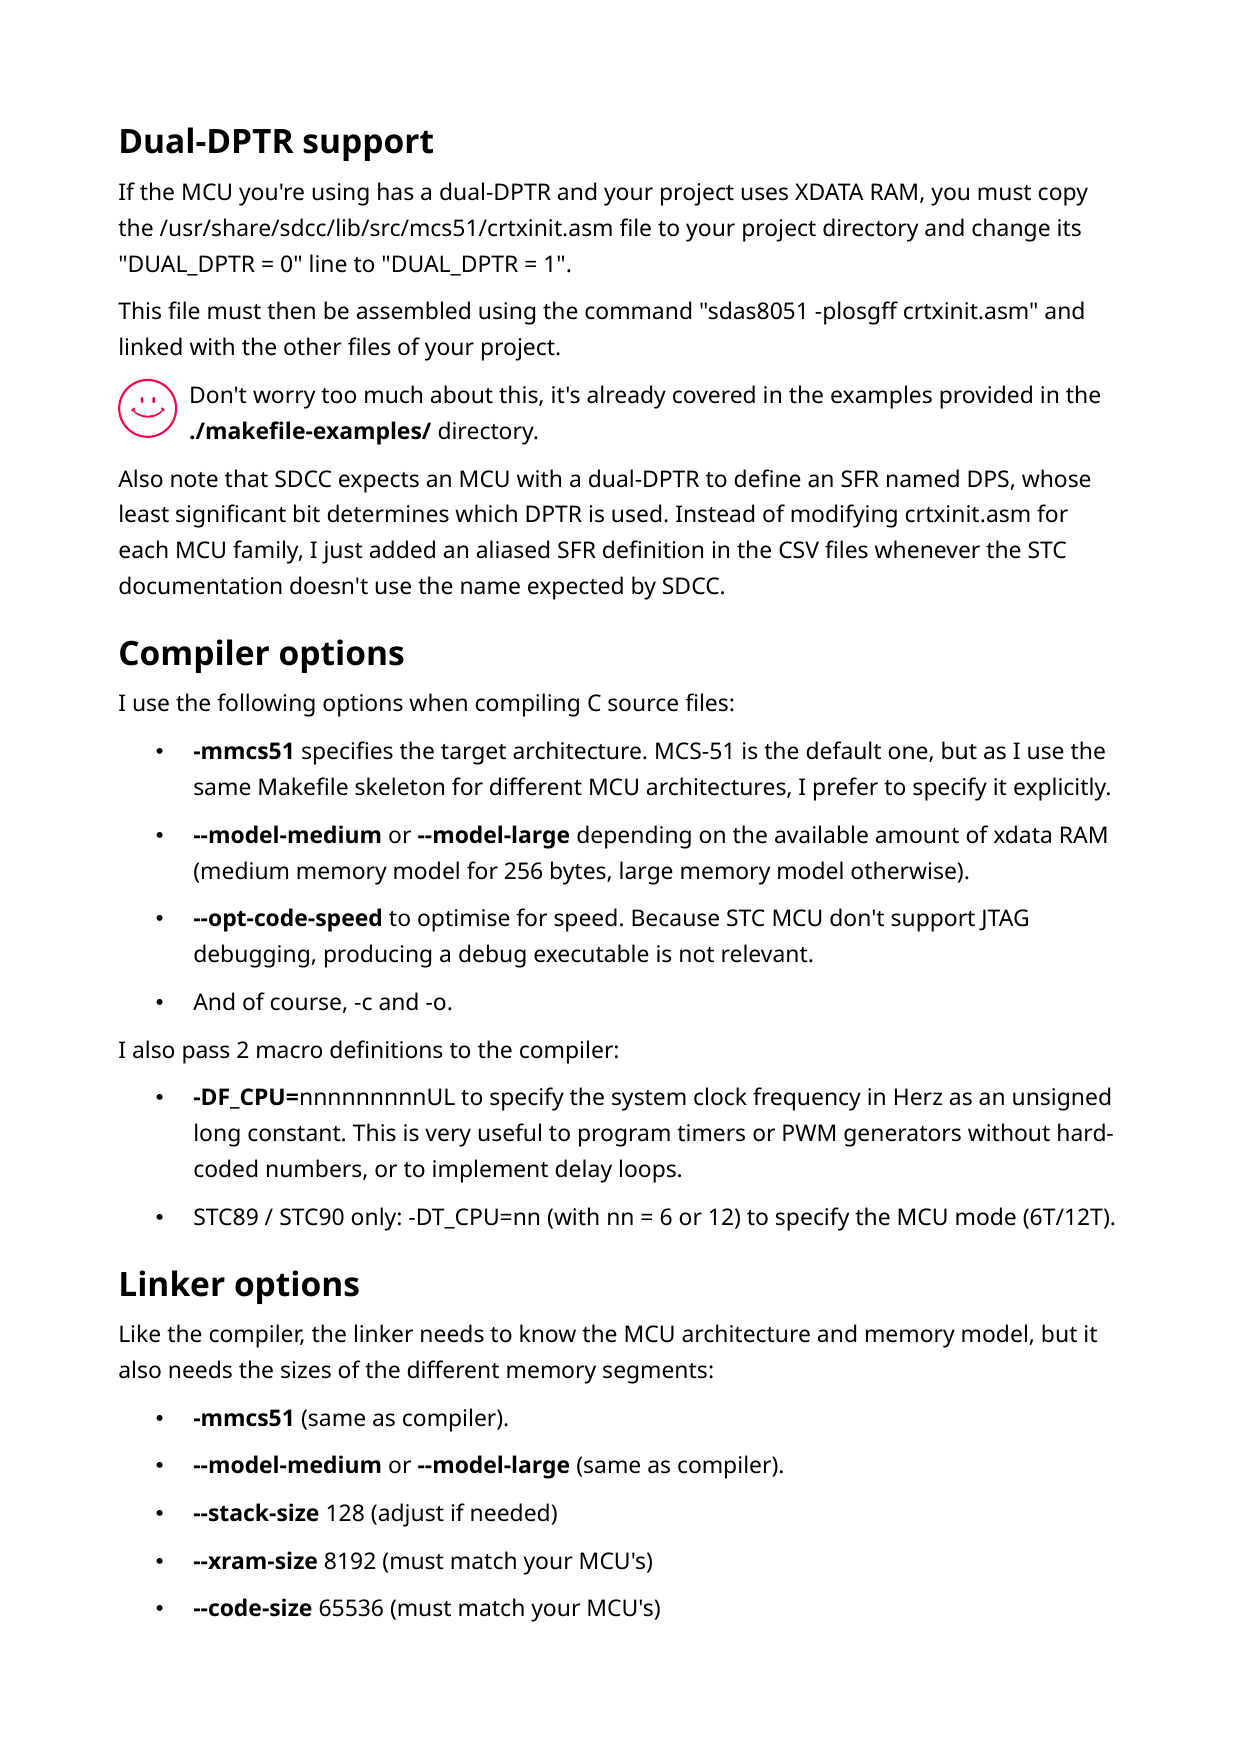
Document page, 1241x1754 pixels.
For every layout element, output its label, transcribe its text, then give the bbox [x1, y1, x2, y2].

list --model-medium or --model-large depending on the available amount of xdata RAM (medium memory model for 256 bytes, large memory model otherwise). [156, 819, 1122, 886]
list --code-size 65536 (must match your MCU's) [156, 1592, 1122, 1624]
list -DF_CPU=nnnnnnnnnUL to specify the system clock frequency in Herz as an unsigned long constant. This is very useful to program timers or PWM generators without hard-coded numbers, or to implement delay loops. [156, 1081, 1122, 1184]
text Don't worry too much about this, it's already covered in the examples provided in the ./makefile-examples/ directory. [118, 379, 1122, 446]
list --opt-code-speed to optimise for speed. Because STC MCU don't support JTAG debugging, producing a debug executable is not relevant. [156, 902, 1122, 969]
list STC89 / STC90 only: -DT_CPU=nn (with nn = 6 or 12) to specify the MCU mode (6T/12T). [156, 1201, 1122, 1232]
text I use the following options when compiling C source files: [118, 687, 1122, 718]
text If the MCU you're using has a dual-DPTR and your project uses XDATA RAM, you must copy the /usr/share/sdcc/lib/src/mcs51/crtxinit.asm file to your project directory and change its "DUAL_DPTR = 0" line to "DUAL_DPTR = 1". [118, 176, 1122, 279]
subtitle Compiler options [118, 630, 1122, 676]
list --model-medium or --model-large (same as compiler). [156, 1449, 1122, 1481]
list --stack-size 128 (adjust if needed) [156, 1497, 1122, 1528]
list -mmcs51 (same as compiler). [156, 1402, 1122, 1433]
text Also note that SDCC expects an MCU with a dual-DPTR to define an SFR named DPS, whose least significant bit determines which DPTR is used. Instead of modifying crtxinit.asm for each MCU family, I just added an aliased SFR definition in the CSV files whenever the STC documentation doesn't use the name expected by SDCC. [118, 462, 1122, 602]
text Like the compiler, the linker needs to know the MCU architecture and memory model, but it also needs the sizes of the different memory segments: [118, 1318, 1122, 1385]
list And of course, -c and -o. [156, 986, 1122, 1017]
list --xram-size 8192 (must match your MCU's) [156, 1545, 1122, 1576]
subtitle Dual-DPTR support [118, 118, 1122, 164]
list -mmcs51 specifies the target architecture. MCS-51 is the default one, but as I use the same Makefile skeleton for different MCU architectures, I prefer to specify it explicitly. [156, 735, 1122, 802]
subtitle Linker options [118, 1260, 1122, 1306]
text I also pass 2 macro definitions to the compiler: [118, 1034, 1122, 1065]
text This file must then be assembled using the command "sdas8051 -plosgff crtxinit.asm" and linked with the other files of your project. [118, 295, 1122, 362]
